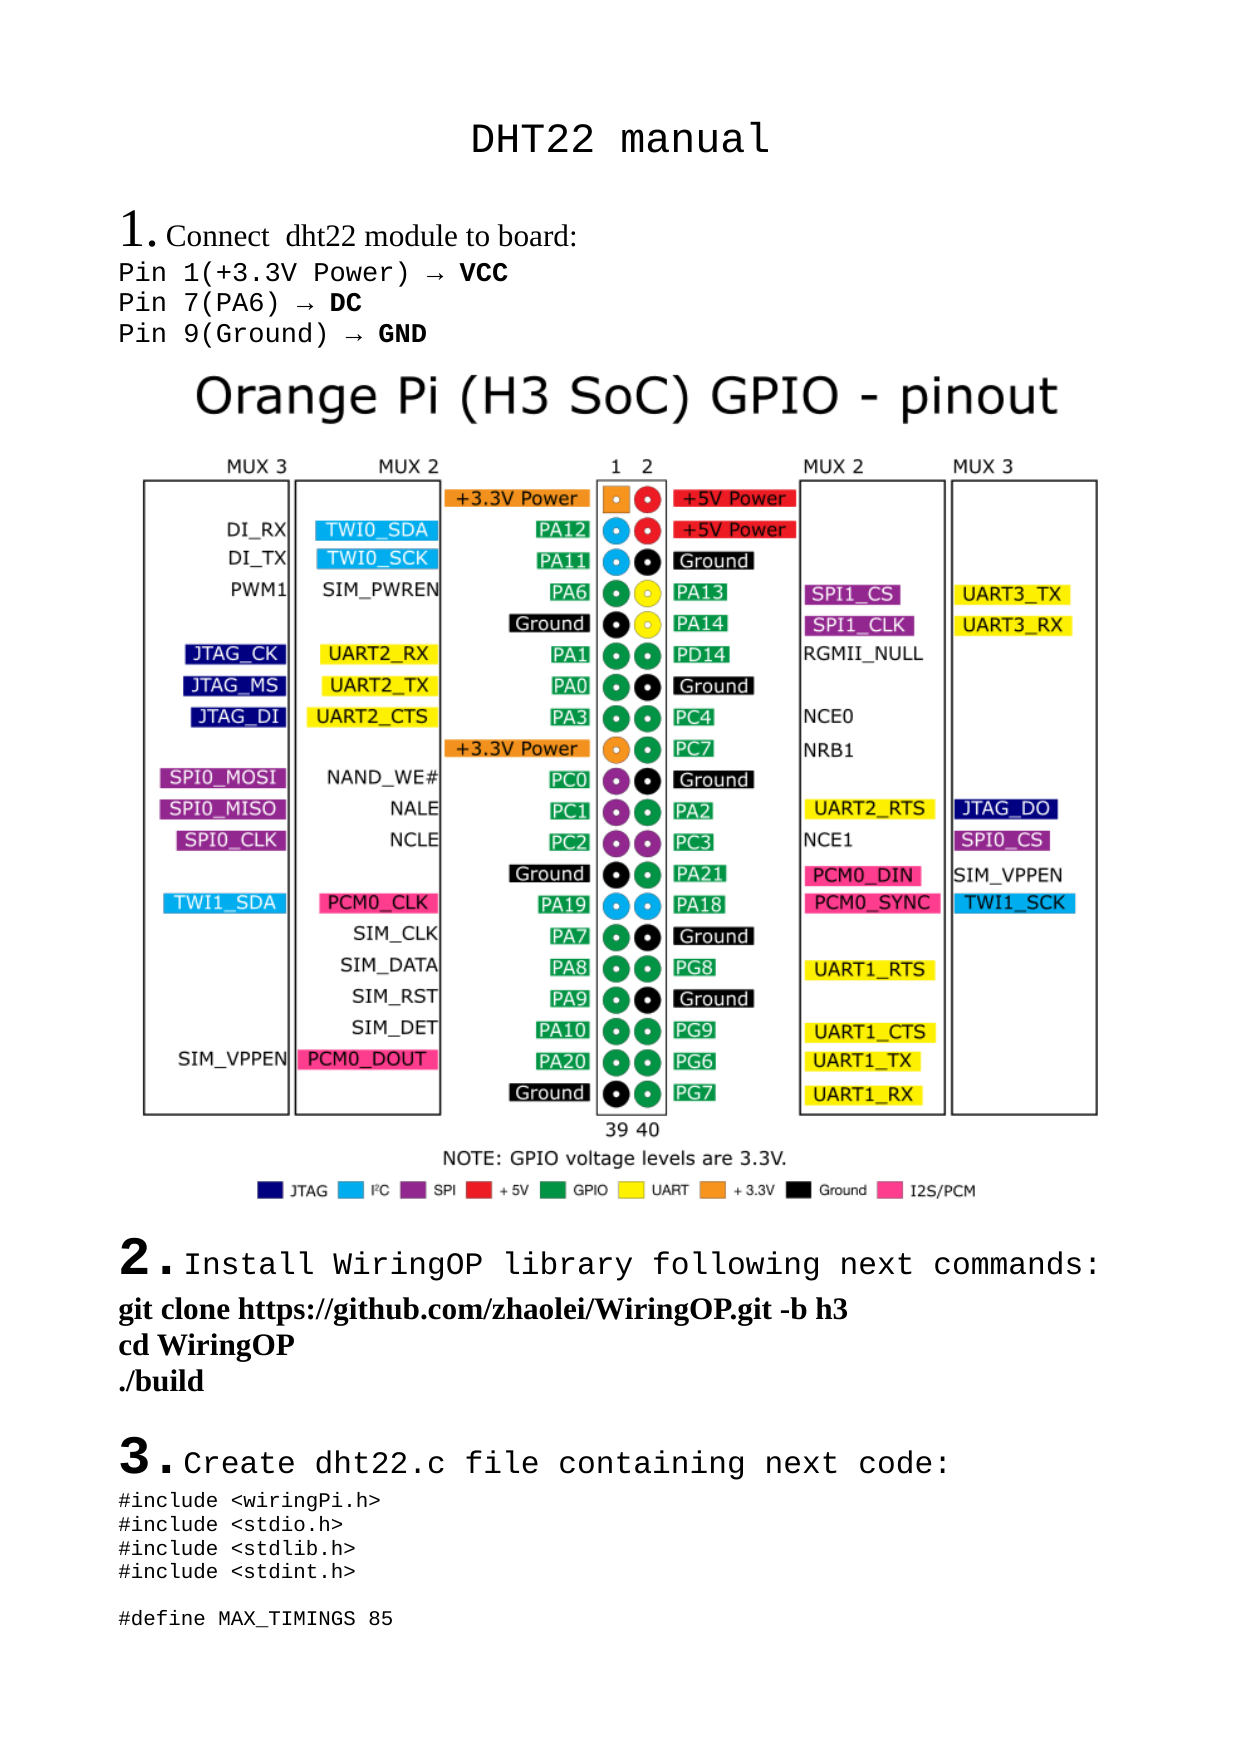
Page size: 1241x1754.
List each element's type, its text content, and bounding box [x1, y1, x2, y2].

text ./build [118, 1362, 1122, 1398]
text 3.Create dht22.c file containing next code: [118, 1429, 1122, 1490]
text #include <stdlib.h> [118, 1537, 1122, 1561]
text #include <wiringPi.h> [118, 1490, 1122, 1514]
text #include <stdint.h> [118, 1561, 1122, 1585]
text Pin 1(+3.3V Power) → VCC [118, 258, 1122, 289]
text 1. Connect dht22 module to board: [118, 196, 1122, 258]
text #define MAX_TIMINGS 85 [118, 1608, 1122, 1632]
picture [118, 350, 1123, 1229]
text #include <stdio.h> [118, 1514, 1122, 1537]
text git clone https://github.com/zhaolei/WiringOP.git -b h3 [118, 1290, 1122, 1326]
text cd WiringOP [118, 1326, 1122, 1362]
text 2.Install WiringOP library following next commands: [118, 1229, 1122, 1290]
text Pin 9(Ground) → GND [118, 320, 1122, 350]
text Pin 7(PA6) → DC [118, 289, 1122, 320]
text DHT22 manual [118, 118, 1122, 165]
